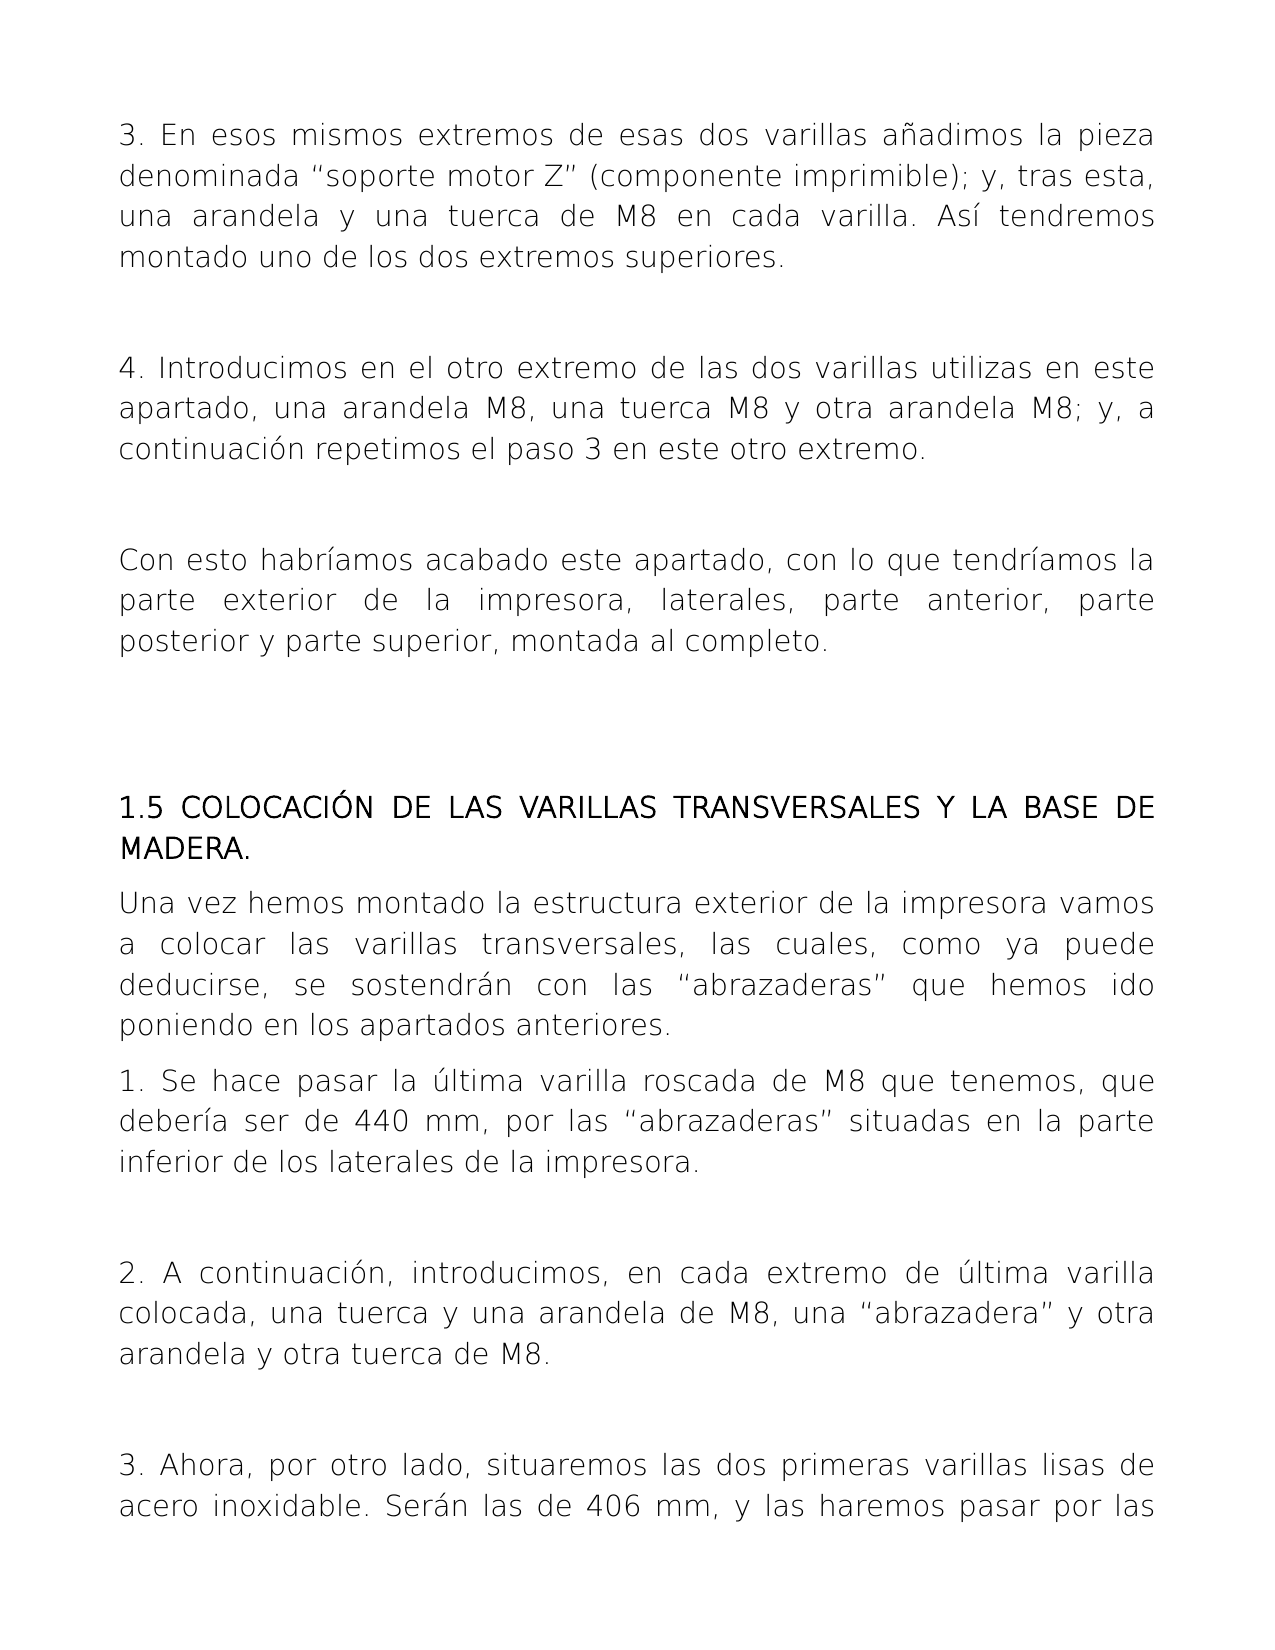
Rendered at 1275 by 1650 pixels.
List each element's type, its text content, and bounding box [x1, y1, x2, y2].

text Con esto habríamos acabado este apartado, con lo que tendríamos la parte exterior de la impresora, laterales, parte anterior, parte posterior y parte superior, montada al completo. [118, 543, 1157, 658]
text 2. A continuación, introducimos, en cada extremo de última varilla colocada, una tuerca y una arandela de M8, una “abrazadera” y otra arandela y otra tuerca de M8. [118, 1256, 1157, 1371]
text 1. Se hace pasar la última varilla roscada de M8 que tenemos, que debería ser de 440 mm, por las “abrazaderas” situadas en la parte inferior de los laterales de la impresora. [118, 1064, 1157, 1179]
text 4. Introducimos en el otro extremo de las dos varillas utilizas en este apartado, una arandela M8, una tuerca M8 y otra arandela M8; y, a continuación repetimos el paso 3 en este otro extremo. [118, 351, 1157, 466]
text 3. Ahora, por otro lado, situaremos las dos primeras varillas lisas de acero inoxidable. Serán las de 406 mm, y las haremos pasar por las [118, 1448, 1157, 1523]
text 3. En esos mismos extremos de esas dos varillas añadimos la pieza denominada “soporte motor Z” (componente imprimible); y, tras esta, una arandela y una tuerca de M8 en cada varilla. Así tendremos montado uno de los dos extremos superiores. [118, 118, 1157, 274]
text 1.5 COLOCACIÓN DE LAS VARILLAS TRANSVERSALES Y LA BASE DE MADERA. [118, 790, 1157, 865]
text Una vez hemos montado la estructura exterior de la impresora vamos a colocar las varillas transversales, las cuales, como ya puede deducirse, se sostendrán con las “abrazaderas” que hemos ido poniendo en los apartados anteriores. [118, 886, 1157, 1043]
